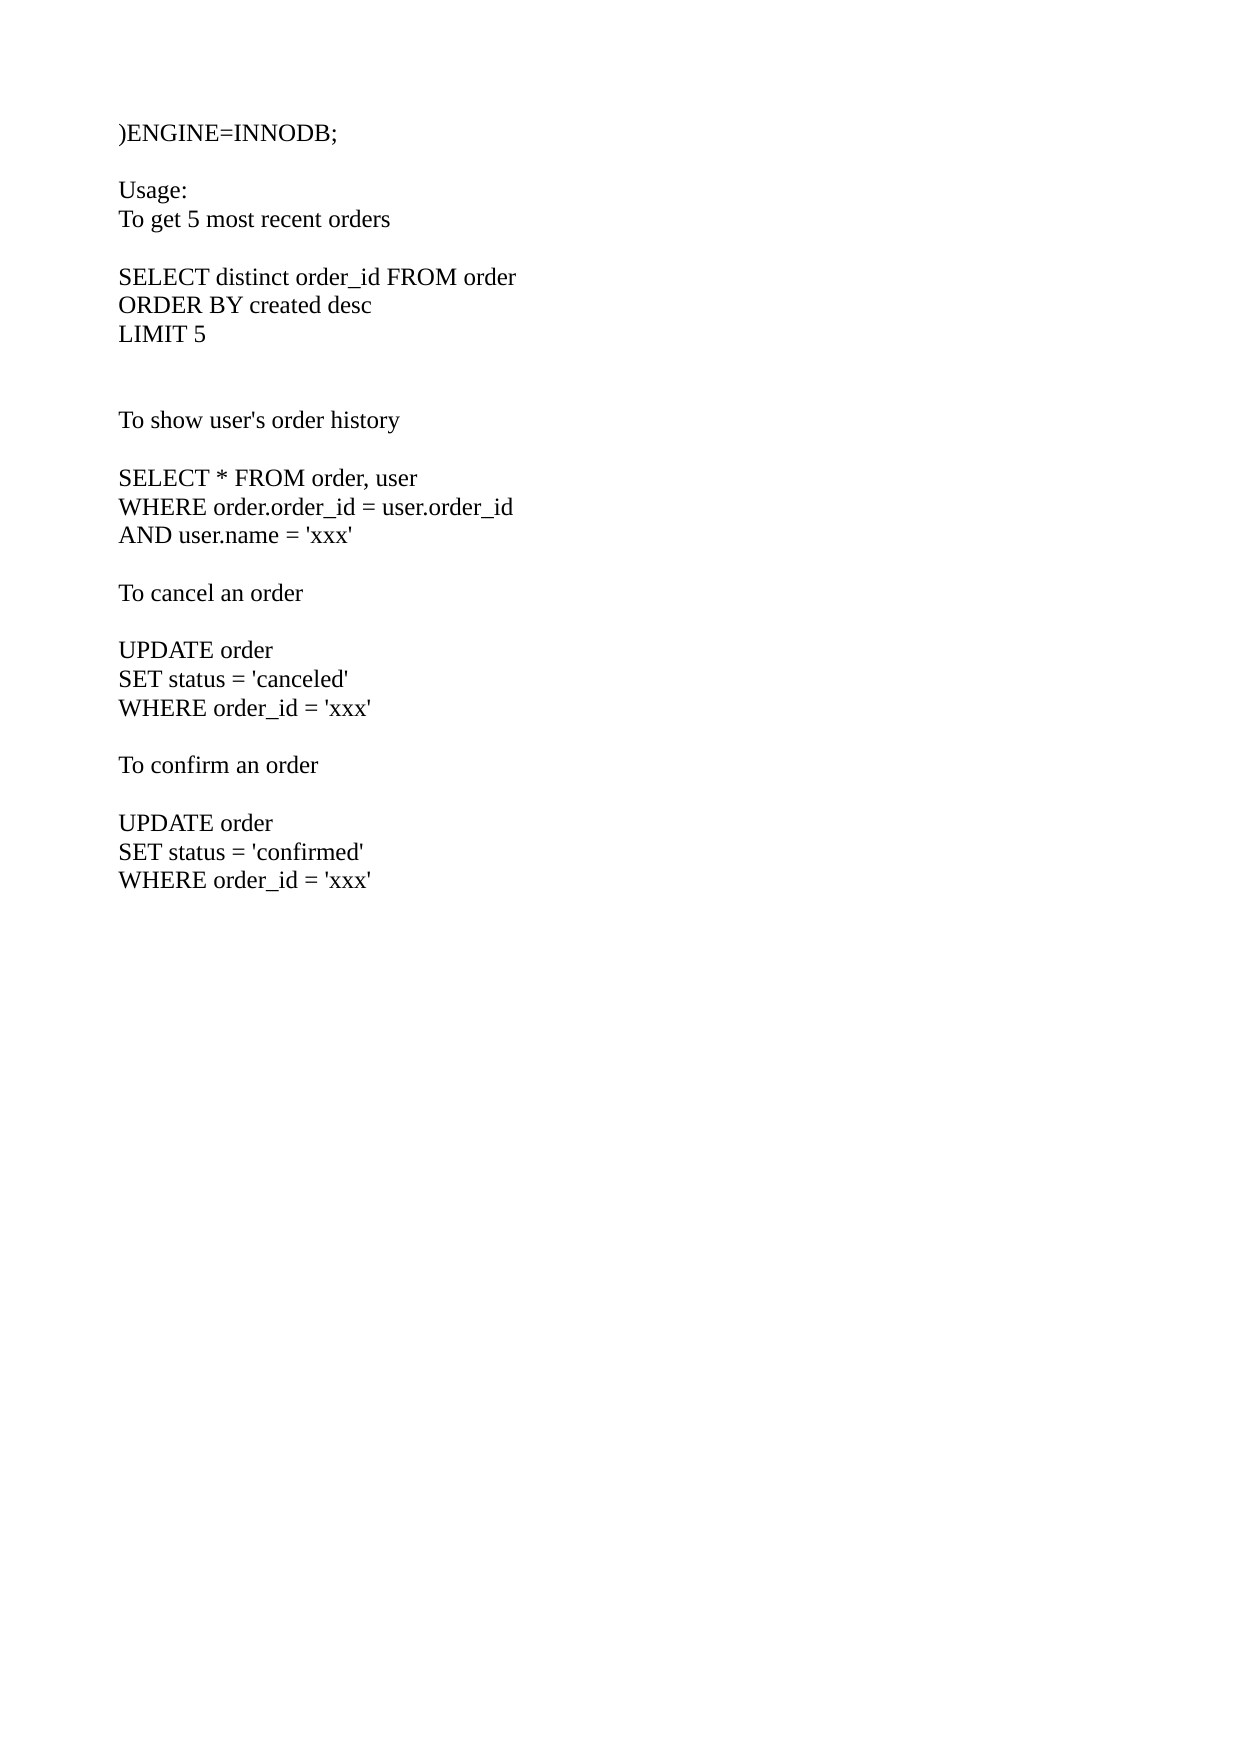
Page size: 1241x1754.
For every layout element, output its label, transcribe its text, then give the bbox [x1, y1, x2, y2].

text SET status = 'canceled' [118, 664, 1122, 693]
text UPDATE order [118, 808, 1122, 837]
text )ENGINE=INNODB; [118, 118, 1122, 147]
text WHERE order.order_id = user.order_id [118, 492, 1122, 521]
text To get 5 most recent orders [118, 204, 1122, 233]
text SELECT distinct order_id FROM order [118, 262, 1122, 291]
text WHERE order_id = 'xxx' [118, 866, 1122, 894]
text SET status = 'confirmed' [118, 837, 1122, 866]
text To confirm an order [118, 751, 1122, 779]
text Usage: [118, 176, 1122, 204]
text AND user.name = 'xxx' [118, 521, 1122, 549]
text To show user's order history [118, 406, 1122, 434]
text WHERE order_id = 'xxx' [118, 693, 1122, 722]
text LIMIT 5 [118, 319, 1122, 348]
text SELECT * FROM order, user [118, 463, 1122, 492]
text ORDER BY created desc [118, 291, 1122, 319]
text UPDATE order [118, 636, 1122, 664]
text To cancel an order [118, 578, 1122, 607]
